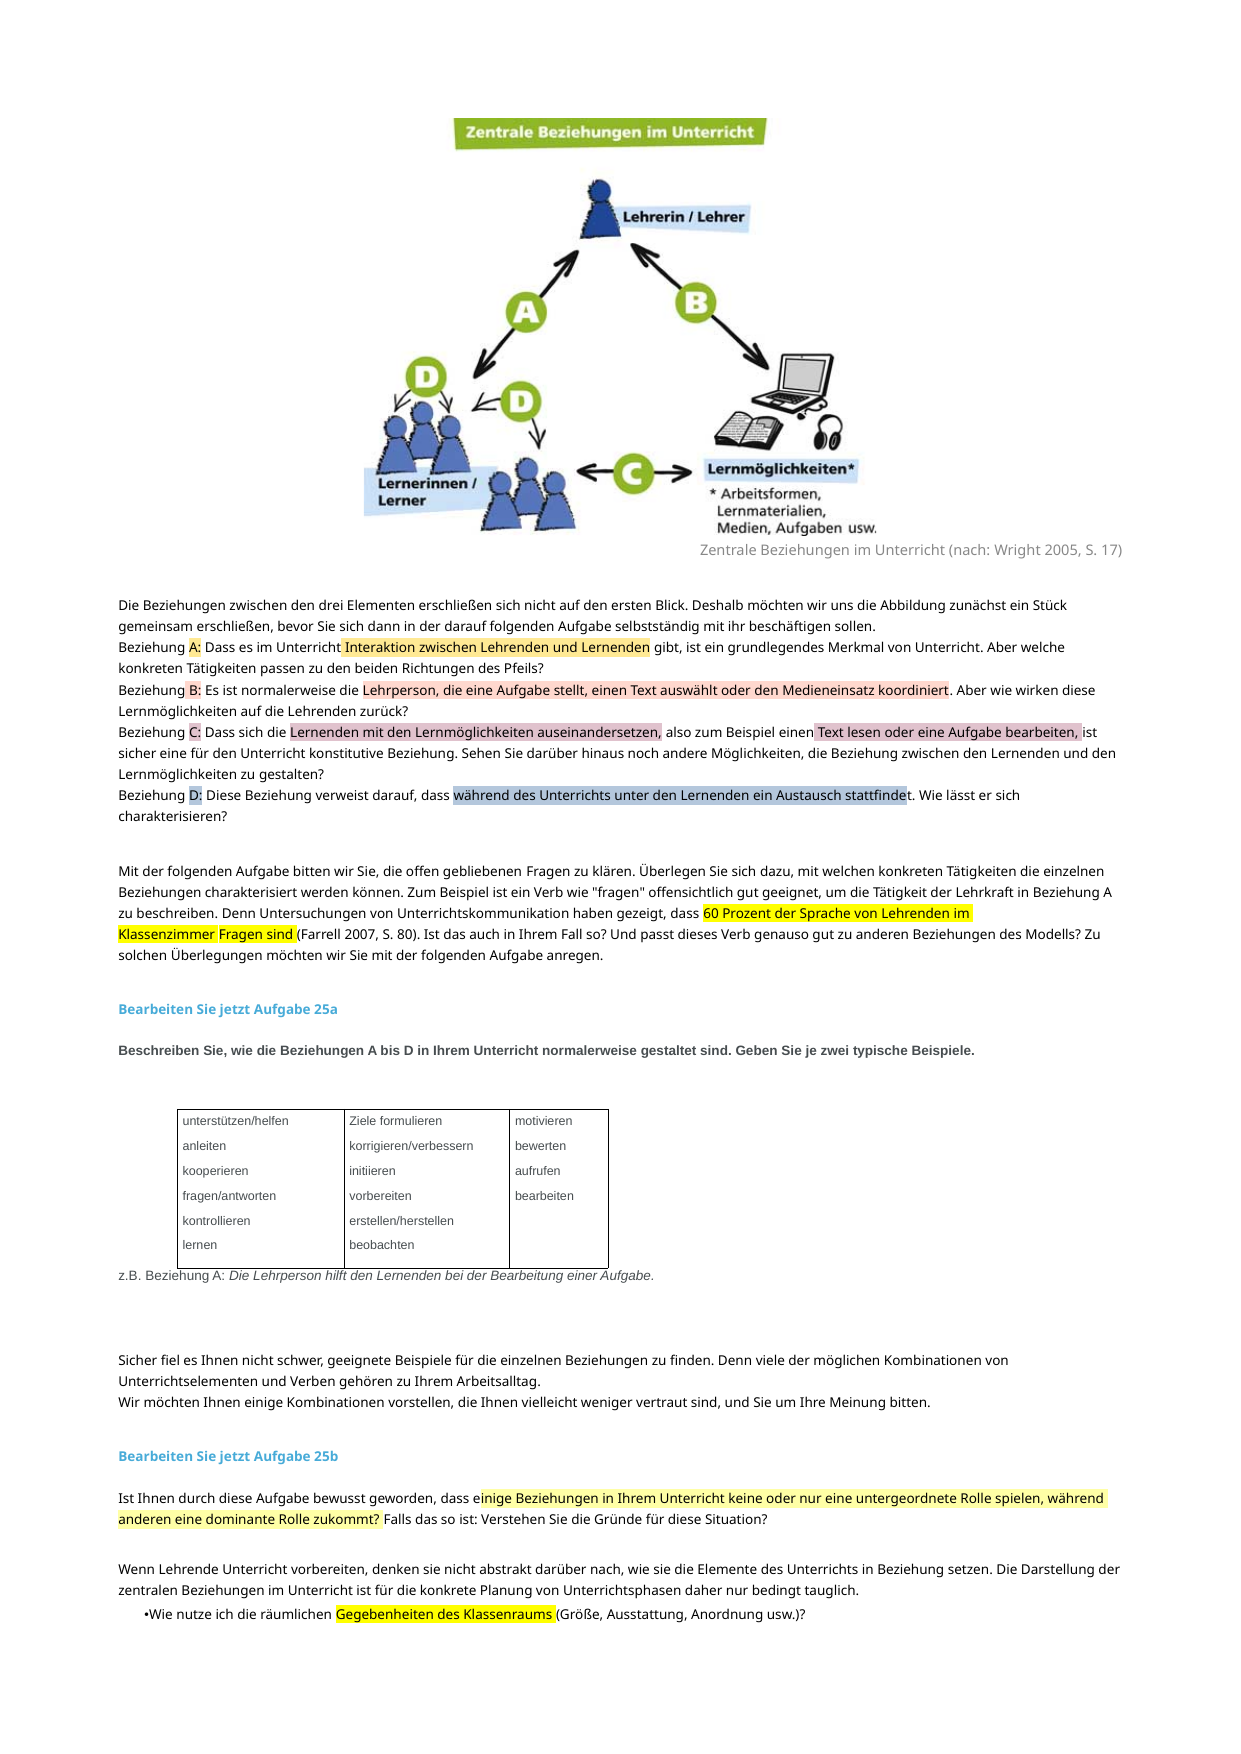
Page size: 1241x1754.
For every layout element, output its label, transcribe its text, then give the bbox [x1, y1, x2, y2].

text Wenn Lehrende Unterricht vorbereiten, denken sie nicht abstrakt darüber nach, wie sie die Elemente des Unterrichts in Beziehung setzen. Die Darstellung der zentralen Beziehungen im Unterricht ist für die konkrete Planung von Unterrichtsphasen daher nur bedingt tauglich. [118, 1560, 1122, 1600]
text Beziehung B: Es ist normalerweise die Lehrperson, die eine Aufgabe stellt, einen Text auswählt oder den Medieneinsatz koordiniert. Aber wie wirken diese Lernmöglichkeiten auf die Lehrenden zurück? [118, 681, 1122, 720]
text Beziehung D: Diese Beziehung verweist darauf, dass während des Unterrichts unter den Lernenden ein Austausch stattfindet. Wie lässt er sich charakterisieren? [118, 786, 1122, 826]
text Wir möchten Ihnen einige Kombinationen vorstellen, die Ihnen vielleicht weniger vertraut sind, und Sie um Ihre Meinung bitten. [118, 1393, 1122, 1411]
text Mit der folgenden Aufgabe bitten wir Sie, die offen gebliebenen Fragen zu klären. Überlegen Sie sich dazu, mit welchen konkreten Tätigkeiten die einzelnen Beziehungen charakterisiert werden können. Zum Beispiel ist ein Verb wie "fragen" offensichtlich gut geeignet, um die Tätigkeit der Lehrkraft in Beziehung A zu beschreiben. Denn Untersuchungen von Unterrichtskommunikation haben gezeigt, dass 60 Prozent der Sprache von Lehrenden im Klassenzimmer Fragen sind (Farrell 2007, S. 80). Ist das auch in Ihrem Fall so? Und passt dieses Verb genauso gut zu anderen Beziehungen des Modells? Zu solchen Überlegungen möchten wir Sie mit der folgenden Aufgabe anregen. [118, 862, 1122, 964]
text Ist Ihnen durch diese Aufgabe bewusst geworden, dass einige Beziehungen in Ihrem Unterricht keine oder nur eine untergeordnete Rolle spielen, während anderen eine dominante Rolle zukommt? Falls das so ist: Verstehen Sie die Gründe für diese Situation? [118, 1489, 1122, 1529]
text Beschreiben Sie, wie die Beziehungen A bis D in Ihrem Unterricht normalerweise gestaltet sind. Geben Sie je zwei typische Beispiele. [118, 1043, 1122, 1058]
list Wie nutze ich die räumlichen Gegebenheiten des Klassenraums (Größe, Ausstattung, Anordnung usw.)? [118, 1602, 1122, 1623]
text z.B. Beziehung A: Die Lehrperson hilft den Lernenden bei der Bearbeitung einer Aufgabe. [118, 1268, 1122, 1283]
text Bearbeiten Sie jetzt Aufgabe 25a [118, 1000, 1122, 1019]
text Sicher fiel es Ihnen nicht schwer, geeignete Beispiele für die einzelnen Beziehungen zu finden. Denn viele der möglichen Kombinationen von Unterrichtselementen und Verben gehören zu Ihrem Arbeitsalltag. [118, 1350, 1122, 1390]
text Beziehung C: Dass sich die Lernenden mit den Lernmöglichkeiten auseinandersetzen, also zum Beispiel einen Text lesen oder eine Aufgabe bearbeiten, ist sicher eine für den Unterricht konstitutive Beziehung. Sehen Sie darüber hinaus noch andere Möglichkeiten, die Beziehung zwischen den Lernenden und den Lernmöglichkeiten zu gestalten? [118, 723, 1122, 783]
text Bearbeiten Sie jetzt Aufgabe 25b [118, 1447, 1122, 1465]
table_header Ziele formulieren korrigieren/verbessern initiieren vorbereiten erstellen/herstellen beobachten [345, 1110, 509, 1268]
table_header unterstützen/helfen anleiten kooperieren fragen/antworten kontrollieren lernen [178, 1110, 344, 1268]
text Beziehung A: Dass es im Unterricht Interaktion zwischen Lehrenden und Lernenden gibt, ist ein grundlegendes Merkmal von Unterricht. Aber welche konkreten Tätigkeiten passen zu den beiden Richtungen des Pfeils? [118, 638, 1122, 678]
text Die Beziehungen zwischen den drei Elementen erschließen sich nicht auf den ersten Blick. Deshalb möchten wir uns die Abbildung zunächst ein Stück gemeinsam erschließen, bevor Sie sich dann in der darauf folgenden Aufgabe selbstständig mit ihr beschäftigen sollen. [118, 596, 1122, 636]
picture [363, 118, 877, 536]
text Zentrale Beziehungen im Unterricht (nach: Wright 2005, S. 17) [118, 540, 1122, 560]
table_header motivieren bewerten aufrufen bearbeiten [510, 1110, 608, 1268]
